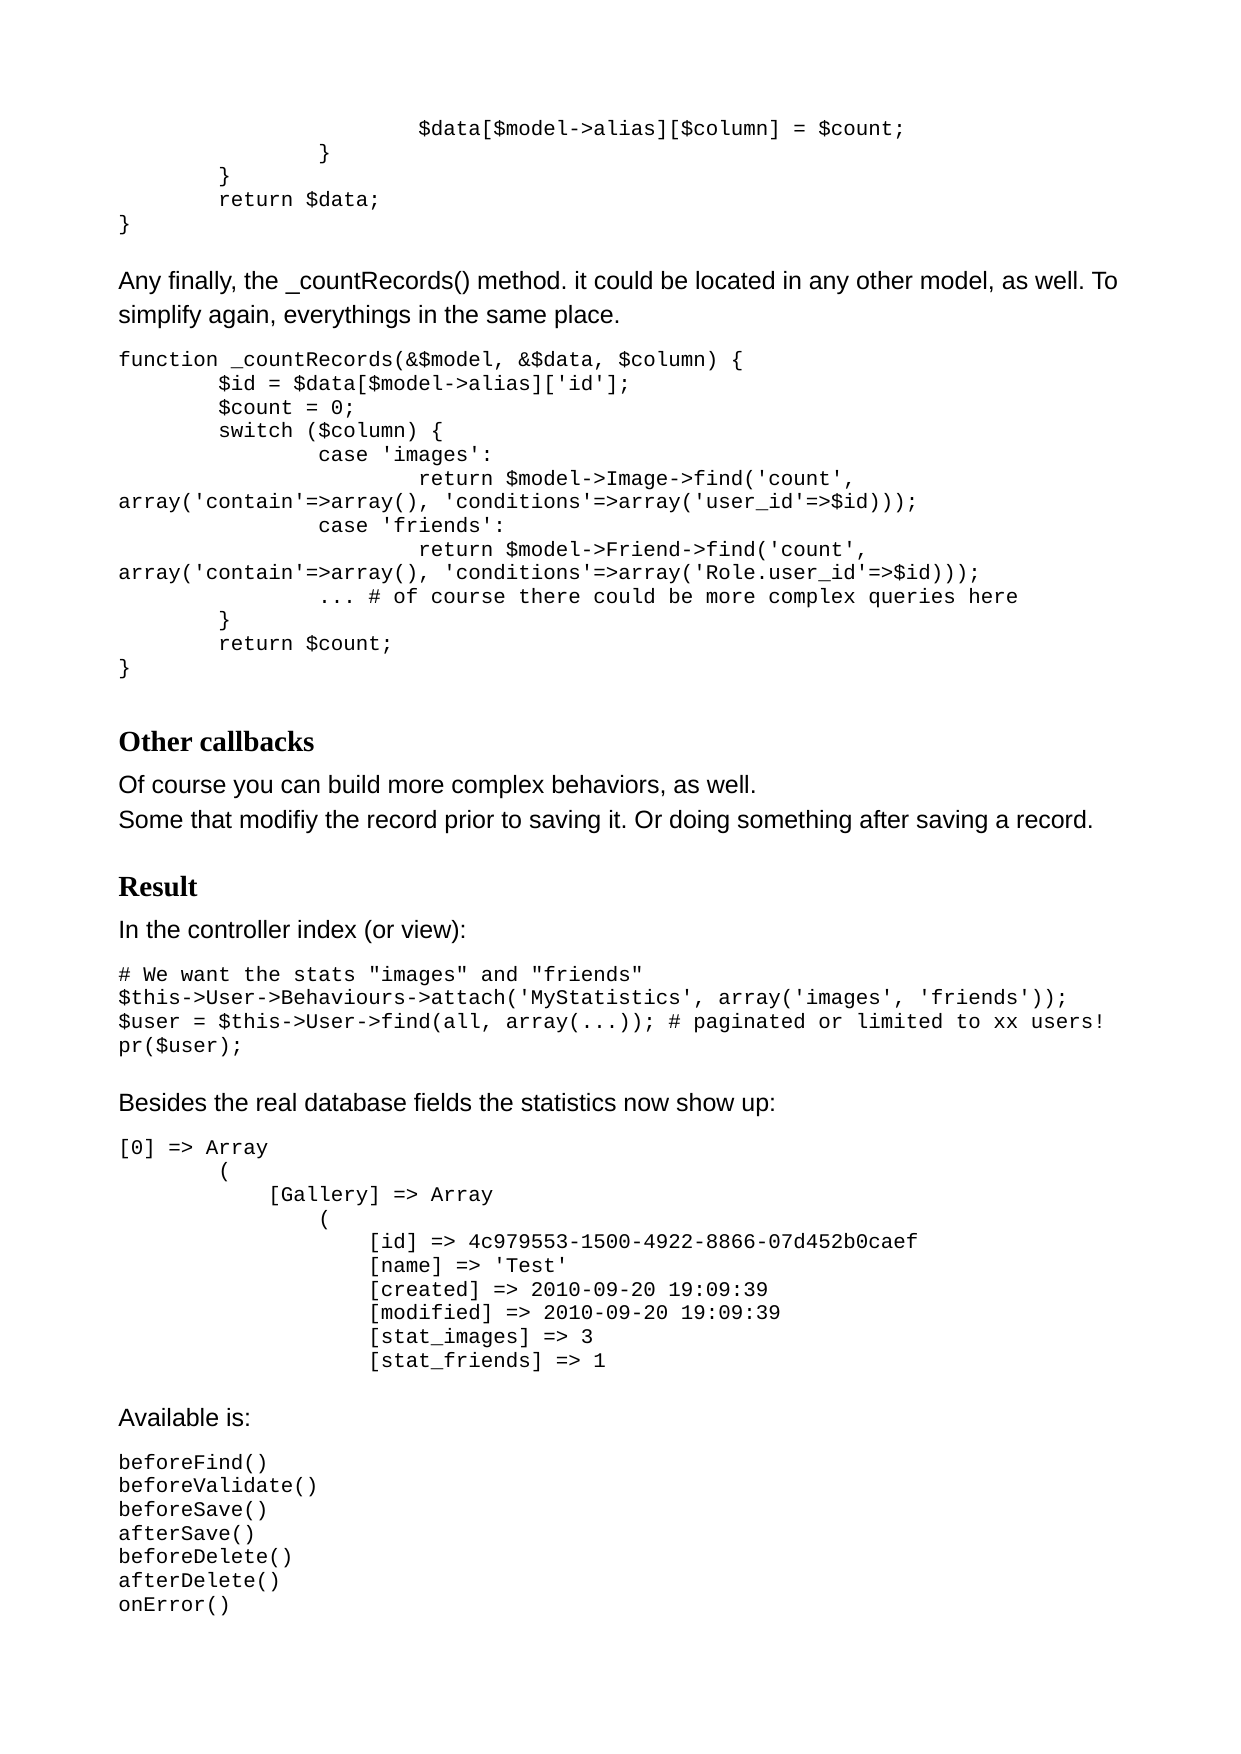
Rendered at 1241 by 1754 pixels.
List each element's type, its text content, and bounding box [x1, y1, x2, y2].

text afterDelete() [118, 1570, 1122, 1594]
subtitle Result [118, 869, 1122, 902]
text pr($user); [118, 1035, 1122, 1058]
text function _countRecords(&$model, &$data, $column) { [118, 349, 1122, 373]
text [name] => 'Test' [118, 1255, 1122, 1279]
text beforeSave() [118, 1499, 1122, 1523]
text Of course you can build more complex behaviors, as well. Some that modifiy the record prior to saving it. Or doing something after saving a record. [118, 771, 1122, 834]
text ( [118, 1161, 1122, 1184]
text ... # of course there could be more complex queries here [118, 586, 1122, 609]
text In the controller index (or view): [118, 915, 1122, 943]
text [stat_images] => 3 [118, 1326, 1122, 1350]
text [stat_friends] => 1 [118, 1350, 1122, 1373]
text ( [118, 1208, 1122, 1231]
text return $count; [118, 633, 1122, 657]
text case 'images': [118, 444, 1122, 468]
text afterSave() [118, 1523, 1122, 1546]
text [modified] => 2010-09-20 19:09:39 [118, 1302, 1122, 1326]
text $id = $data[$model->alias]['id']; [118, 373, 1122, 397]
text $this->User->Behaviours->attach('MyStatistics', array('images', 'friends')); [118, 987, 1122, 1011]
text Any finally, the _countRecords() method. it could be located in any other model, as well. To simplify again, everythings in the same place. [118, 266, 1122, 329]
text $data[$model->alias][$column] = $count; [118, 118, 1122, 142]
text return $data; [118, 189, 1122, 213]
subtitle Other callbacks [118, 724, 1122, 758]
text [Gallery] => Array [118, 1184, 1122, 1208]
text Available is: [118, 1403, 1122, 1432]
text } [118, 213, 1122, 236]
text $count = 0; [118, 397, 1122, 420]
text [id] => 4c979553-1500-4922-8866-07d452b0caef [118, 1231, 1122, 1255]
text beforeDelete() [118, 1546, 1122, 1570]
text switch ($column) { [118, 420, 1122, 444]
text beforeFind() [118, 1452, 1122, 1476]
text return $model->Friend->find('count', array('contain'=>array(), 'conditions'=>array('Role.user_id'=>$id))); [118, 538, 1122, 586]
text onError() [118, 1594, 1122, 1617]
text } [118, 657, 1122, 680]
text Besides the real database fields the statistics now show up: [118, 1088, 1122, 1117]
text # We want the stats "images" and "friends" [118, 964, 1122, 987]
text $user = $this->User->find(all, array(...)); # paginated or limited to xx users! [118, 1011, 1122, 1035]
text return $model->Image->find('count', array('contain'=>array(), 'conditions'=>array('user_id'=>$id))); [118, 468, 1122, 515]
text [created] => 2010-09-20 19:09:39 [118, 1279, 1122, 1302]
text beforeValidate() [118, 1476, 1122, 1499]
text } [118, 609, 1122, 633]
text [0] => Array [118, 1137, 1122, 1161]
text } [118, 165, 1122, 189]
text case 'friends': [118, 515, 1122, 538]
text } [118, 142, 1122, 165]
